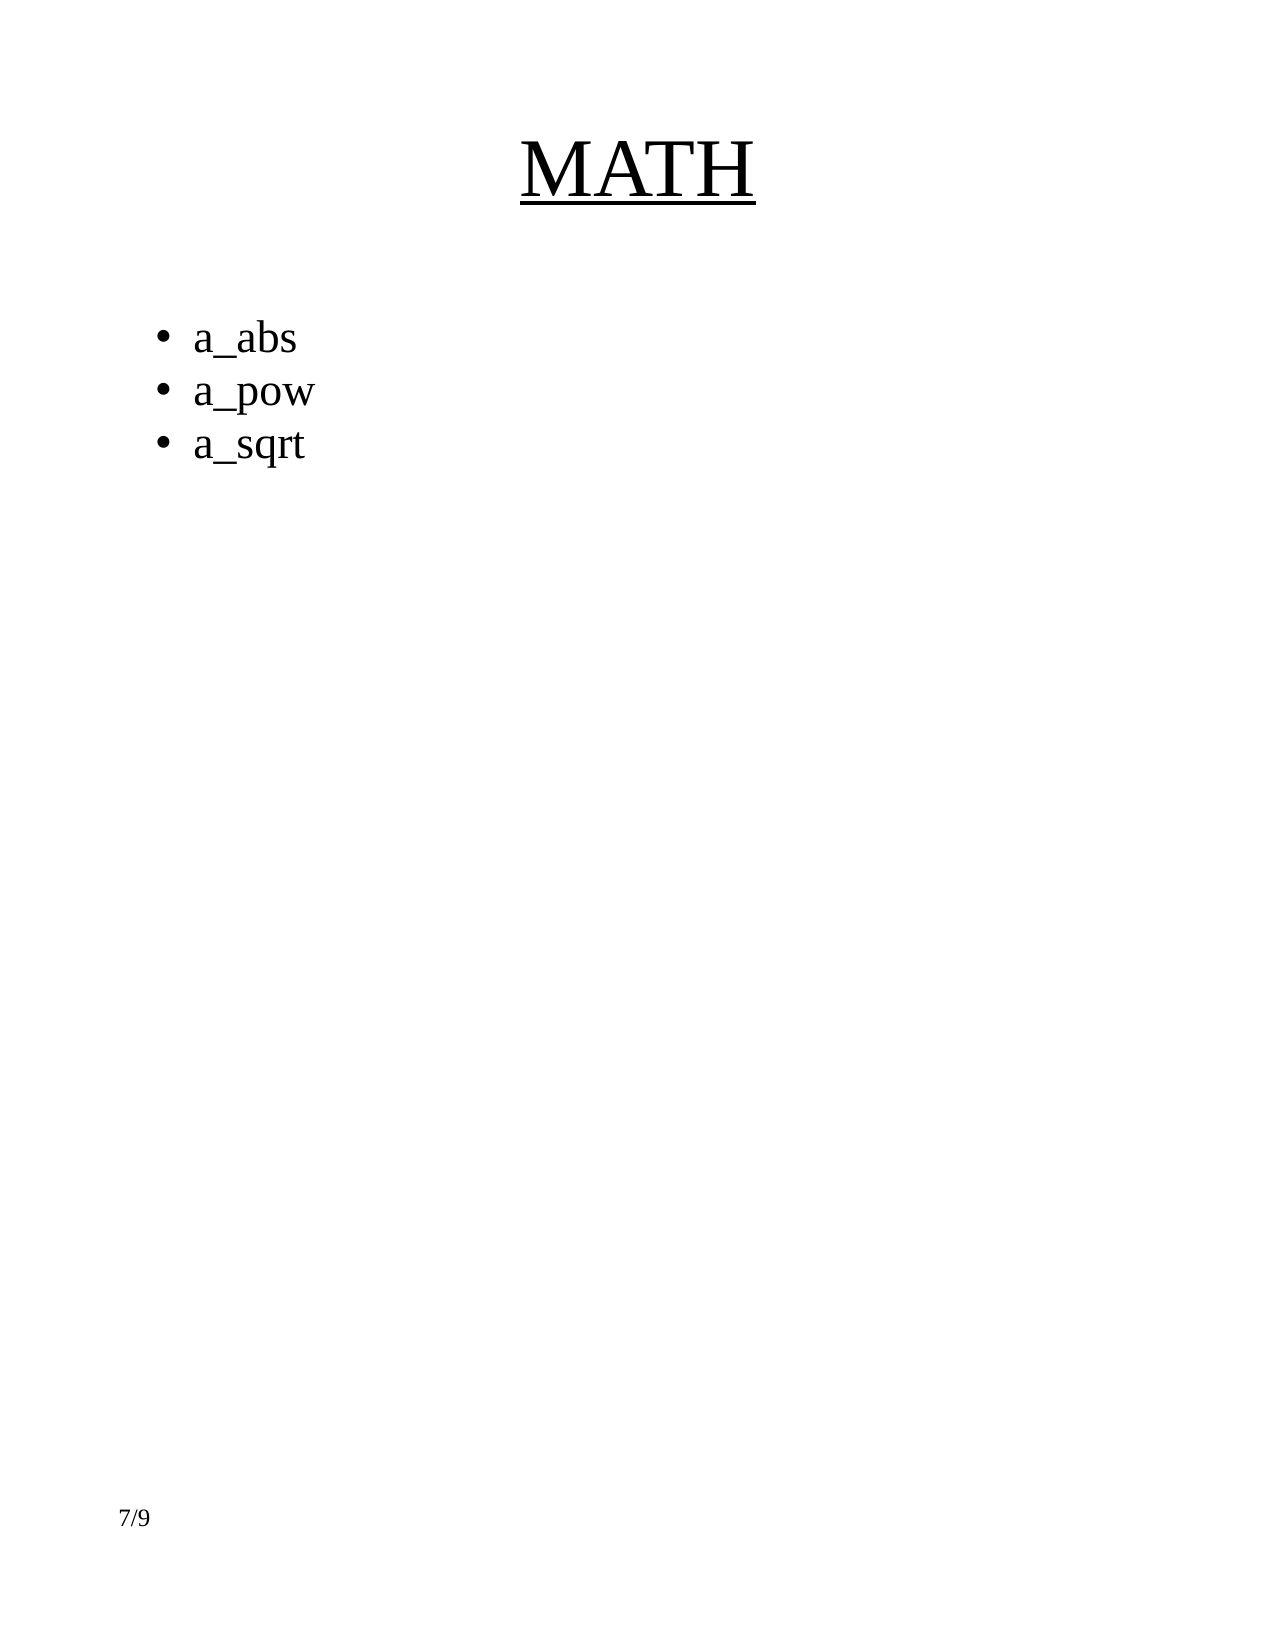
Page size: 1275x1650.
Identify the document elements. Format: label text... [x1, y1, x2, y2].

text MATH [118, 118, 1157, 214]
list a_pow [156, 362, 1157, 415]
list a_sqrt [156, 415, 1157, 468]
list a_abs [156, 310, 1157, 362]
